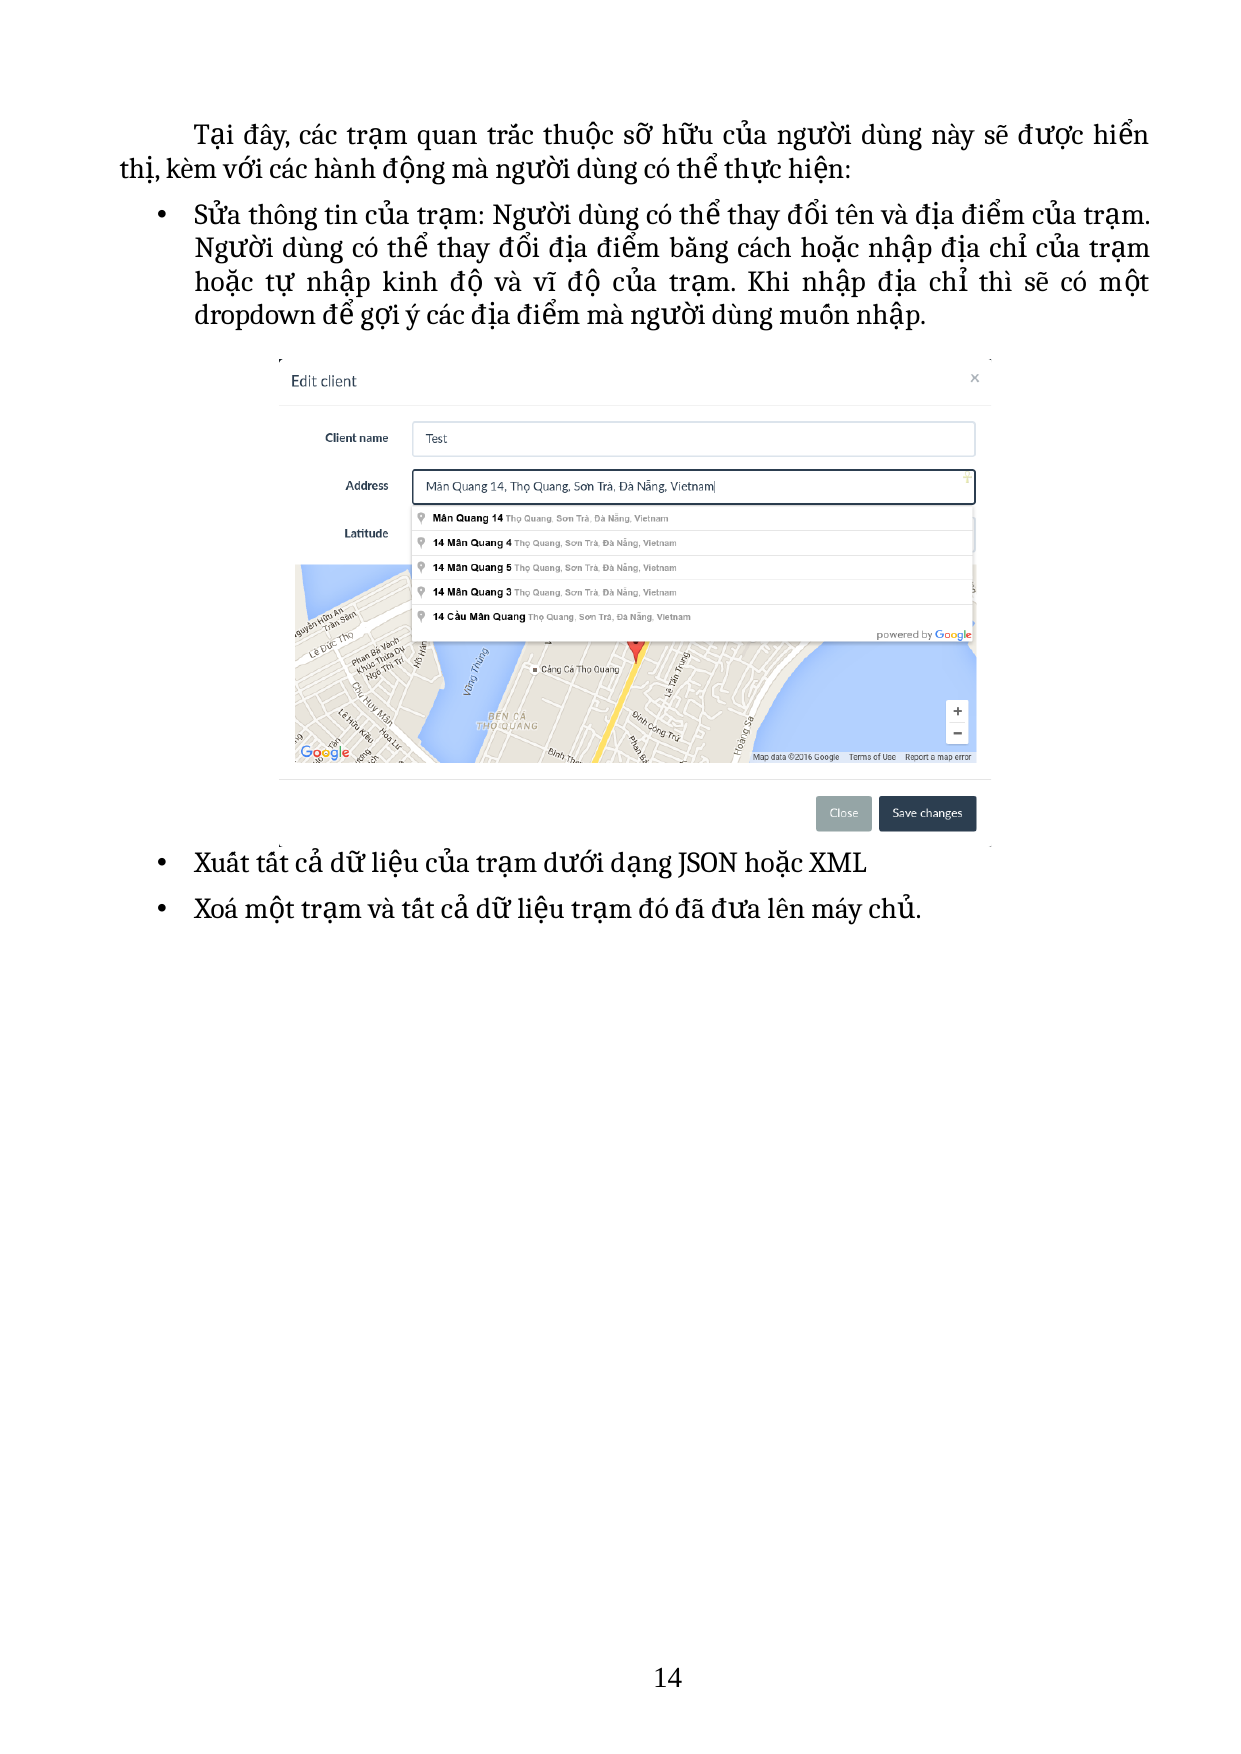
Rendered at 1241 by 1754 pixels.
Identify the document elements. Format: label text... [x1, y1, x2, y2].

picture [279, 359, 992, 847]
list Sửa thông tin của trạm: Người dùng có thể thay đổi tên và địa điểm của trạm. Người dùng có thể thay đổi địa điểm bằng cách hoặc nhập địa chỉ của trạm hoặc tự nhập kinh độ và vĩ độ của trạm. Khi nhập địa chỉ thì sẽ có một dropdown để gợi ý các địa điểm mà người dùng muốn nhập. [157, 198, 1151, 332]
list Xoá một trạm và tất cả dữ liệu trạm đó đã đưa lên máy chủ. [157, 892, 1151, 926]
text Tại đây, các trạm quan trắc thuộc sỡ hữu của người dùng này sẽ được hiển thị, kèm với các hành động mà người dùng có thể thực hiện: [119, 118, 1151, 185]
list Xuất tất cả dữ liệu của trạm dưới dạng JSON hoặc XML [157, 344, 1151, 880]
